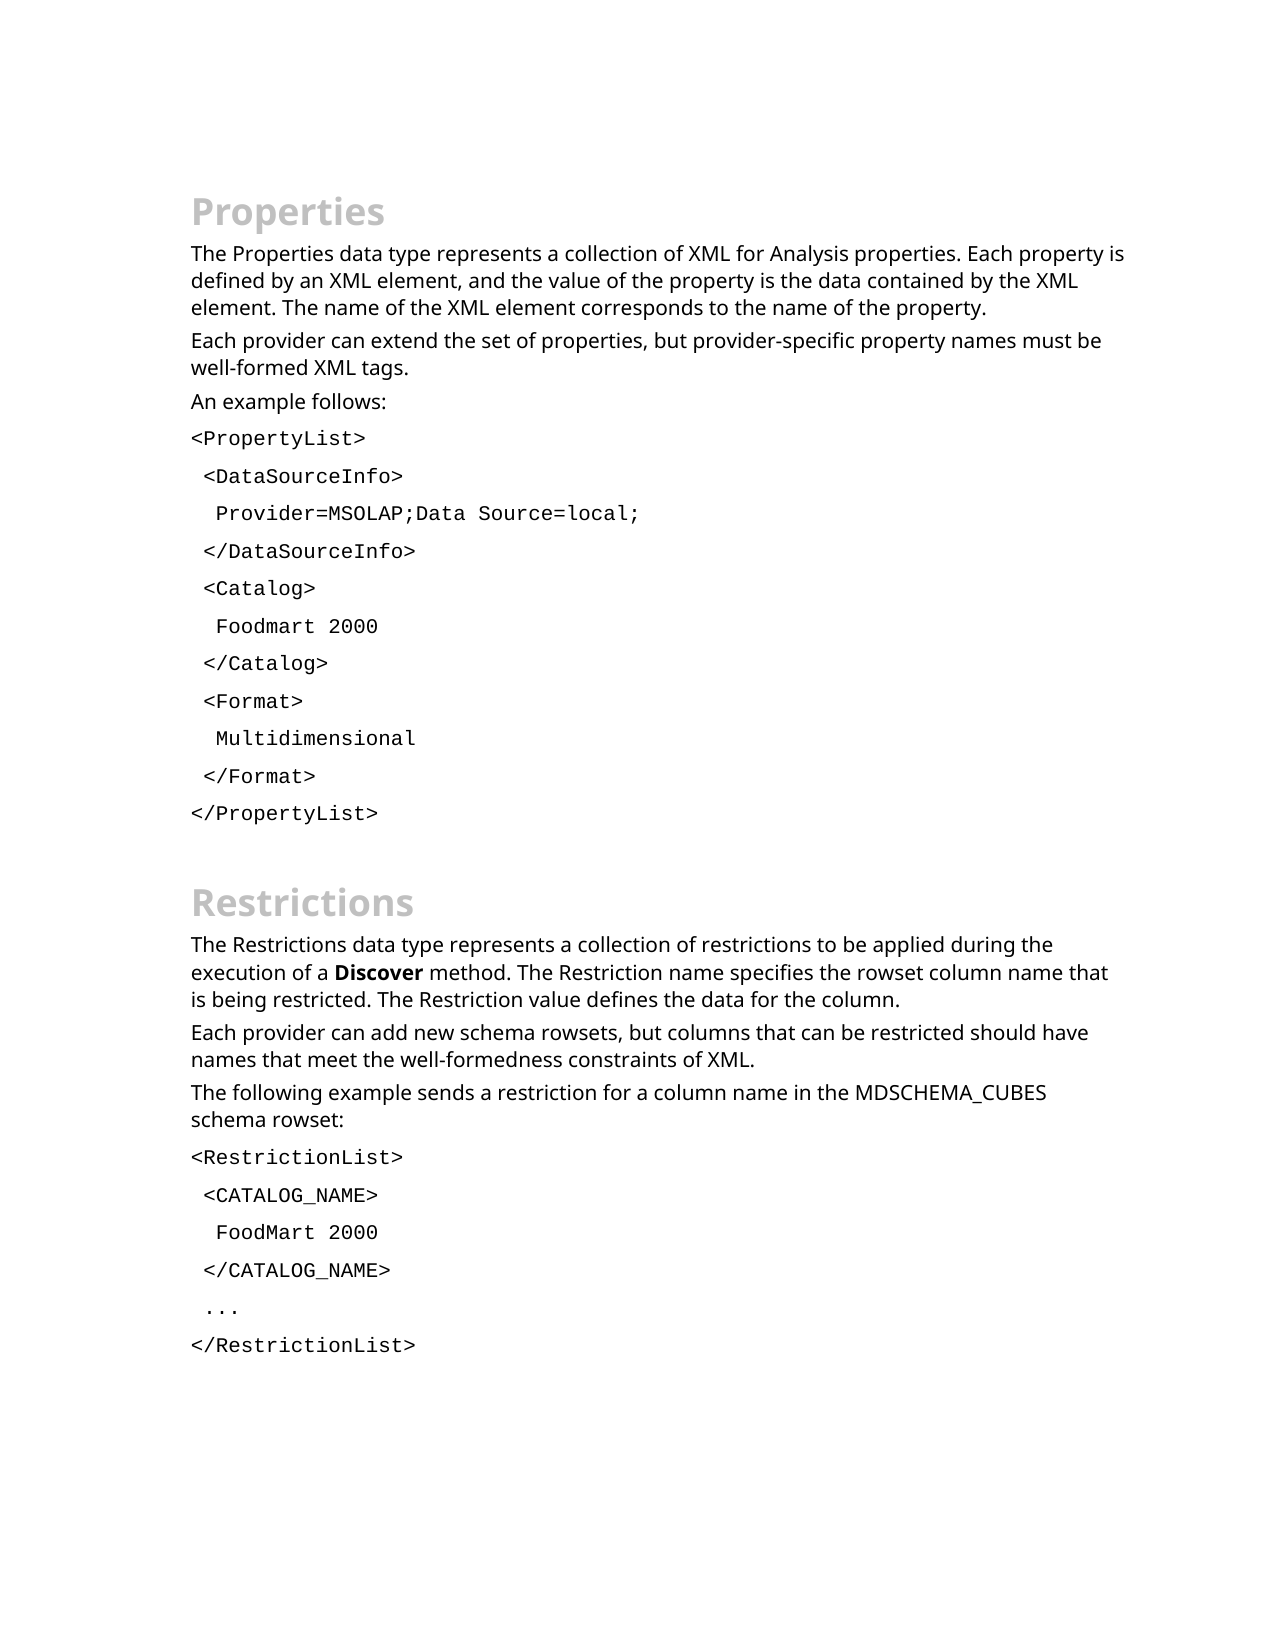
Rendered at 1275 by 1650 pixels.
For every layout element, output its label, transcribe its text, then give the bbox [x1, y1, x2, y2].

text <Format> [191, 683, 1128, 714]
text Provider=MSOLAP;Data Source=local; [191, 496, 1128, 527]
text </DataSourceInfo> [191, 533, 1128, 564]
text An example follows: [191, 387, 1128, 414]
text ... [191, 1289, 1128, 1321]
text <Catalog> [191, 571, 1128, 602]
subtitle Properties [191, 192, 1128, 233]
text <RestrictionList> [191, 1139, 1128, 1171]
text The Restrictions data type represents a collection of restrictions to be applied during the execution of a Discover method. The Restriction name specifies the rowset column name that is being restricted. The Restriction value defines the data for the column. [191, 931, 1128, 1012]
text Foodmart 2000 [191, 608, 1128, 639]
text </CATALOG_NAME> [191, 1252, 1128, 1283]
text Each provider can add new schema rowsets, but columns that can be restricted should have names that meet the well-formedness constraints of XML. [191, 1019, 1128, 1073]
text <DataSourceInfo> [191, 458, 1128, 489]
text </Catalog> [191, 646, 1128, 677]
text Each provider can extend the set of properties, but provider-specific property names must be well-formed XML tags. [191, 327, 1128, 381]
text The following example sends a restriction for a column name in the MDSCHEMA_CUBES schema rowset: [191, 1079, 1128, 1133]
text FoodMart 2000 [191, 1214, 1128, 1246]
text </PropertyList> [191, 796, 1128, 827]
text Multidimensional [191, 721, 1128, 752]
subtitle Restrictions [191, 883, 1128, 925]
text <PropertyList> [191, 421, 1128, 452]
text <CATALOG_NAME> [191, 1177, 1128, 1208]
text </RestrictionList> [191, 1327, 1128, 1358]
text </Format> [191, 758, 1128, 789]
text The Properties data type represents a collection of XML for Analysis properties. Each property is defined by an XML element, and the value of the property is the data contained by the XML element. The name of the XML element corresponds to the name of the property. [191, 239, 1128, 321]
